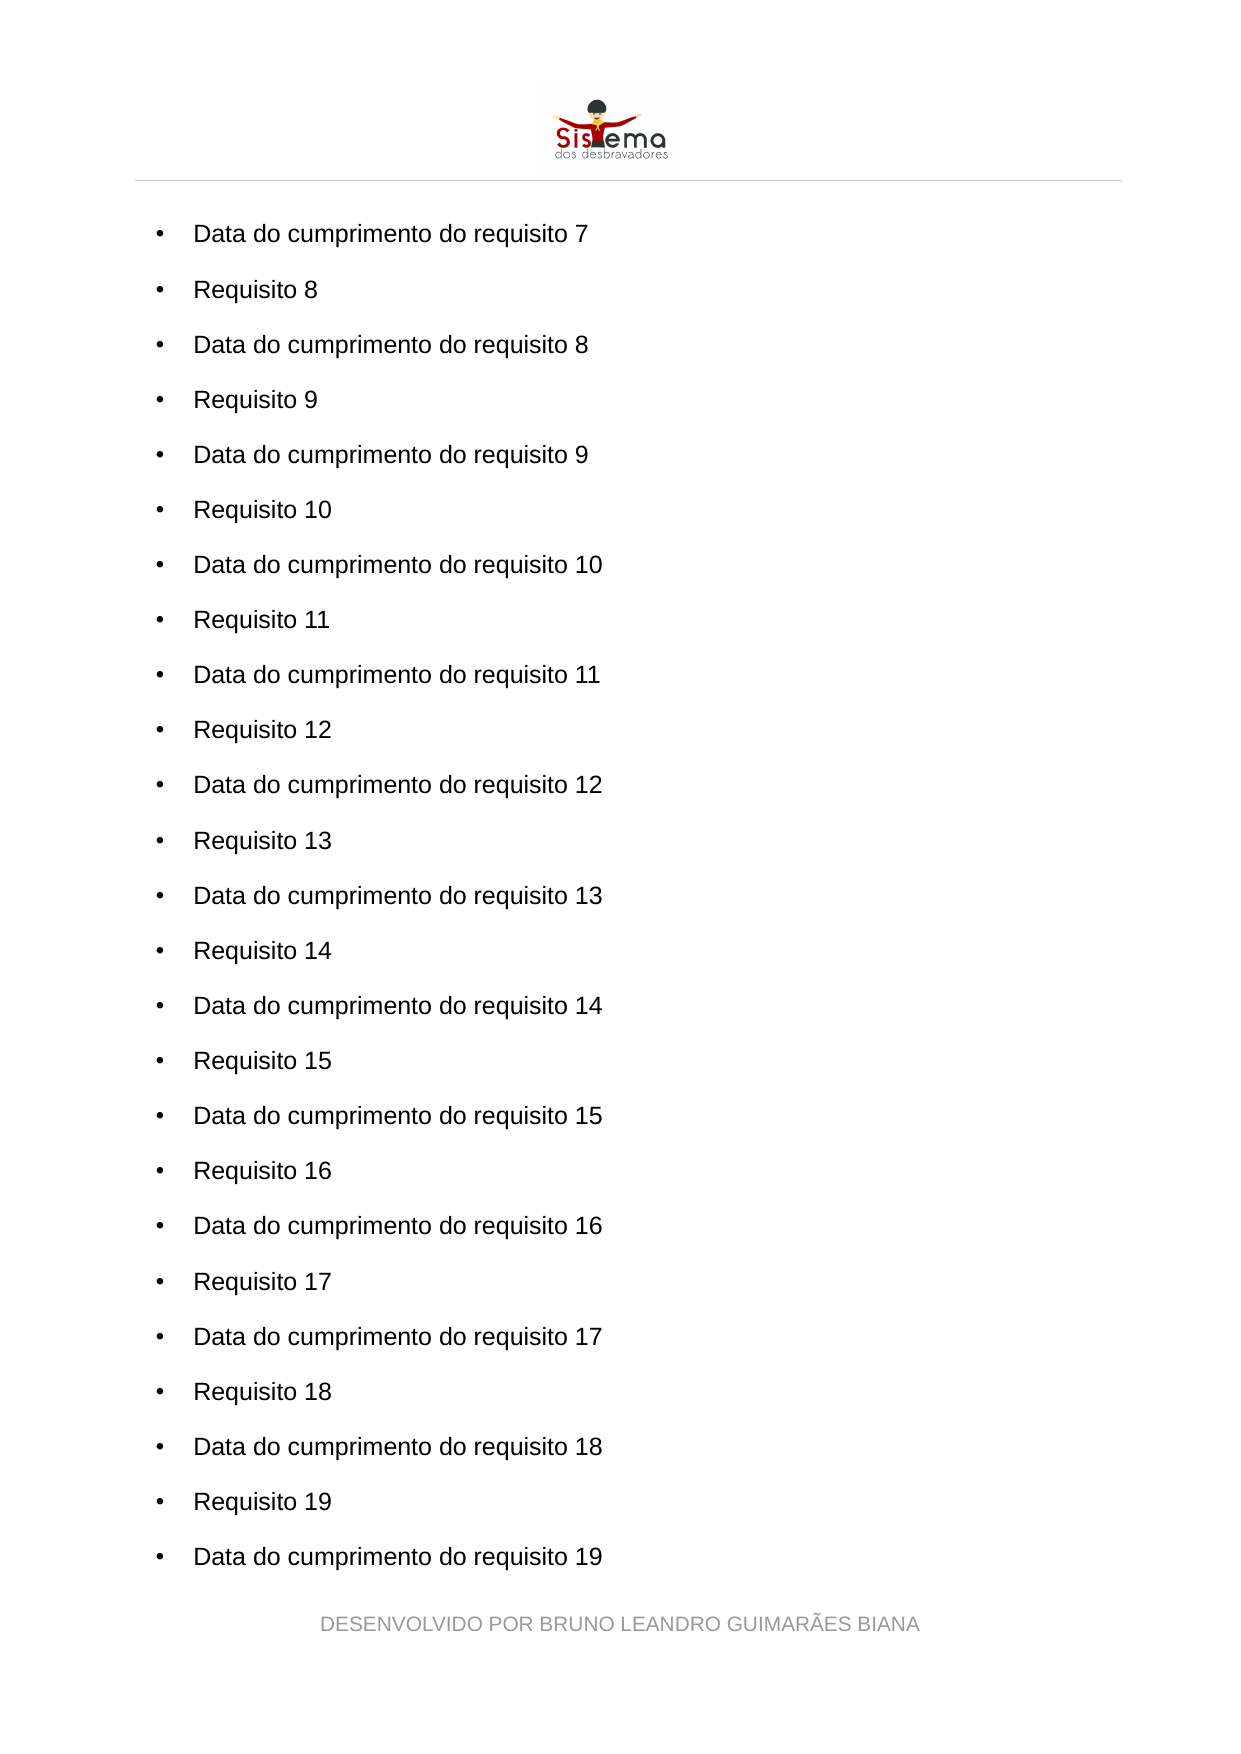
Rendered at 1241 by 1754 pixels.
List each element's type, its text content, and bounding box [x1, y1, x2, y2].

list Requisito 15 [156, 1046, 1122, 1075]
list Data do cumprimento do requisito 18 [156, 1432, 1122, 1461]
list Requisito 8 [156, 274, 1122, 303]
list Requisito 9 [156, 385, 1122, 414]
list Requisito 19 [156, 1487, 1122, 1516]
picture [538, 79, 677, 173]
list Requisito 13 [156, 826, 1122, 854]
list Data do cumprimento do requisito 11 [156, 660, 1122, 689]
list Requisito 12 [156, 715, 1122, 744]
list Requisito 16 [156, 1156, 1122, 1185]
list Data do cumprimento do requisito 13 [156, 881, 1122, 909]
list Data do cumprimento do requisito 17 [156, 1322, 1122, 1350]
list Data do cumprimento do requisito 16 [156, 1211, 1122, 1240]
list Data do cumprimento do requisito 7 [156, 219, 1122, 248]
list Requisito 14 [156, 936, 1122, 965]
list Data do cumprimento do requisito 9 [156, 440, 1122, 469]
list Data do cumprimento do requisito 15 [156, 1101, 1122, 1130]
list Data do cumprimento do requisito 19 [156, 1542, 1122, 1571]
list Data do cumprimento do requisito 10 [156, 550, 1122, 579]
list Data do cumprimento do requisito 14 [156, 991, 1122, 1020]
list Requisito 17 [156, 1266, 1122, 1295]
list Requisito 18 [156, 1377, 1122, 1406]
list Data do cumprimento do requisito 8 [156, 330, 1122, 358]
list Requisito 11 [156, 605, 1122, 634]
list Data do cumprimento do requisito 12 [156, 771, 1122, 799]
list Requisito 10 [156, 495, 1122, 524]
